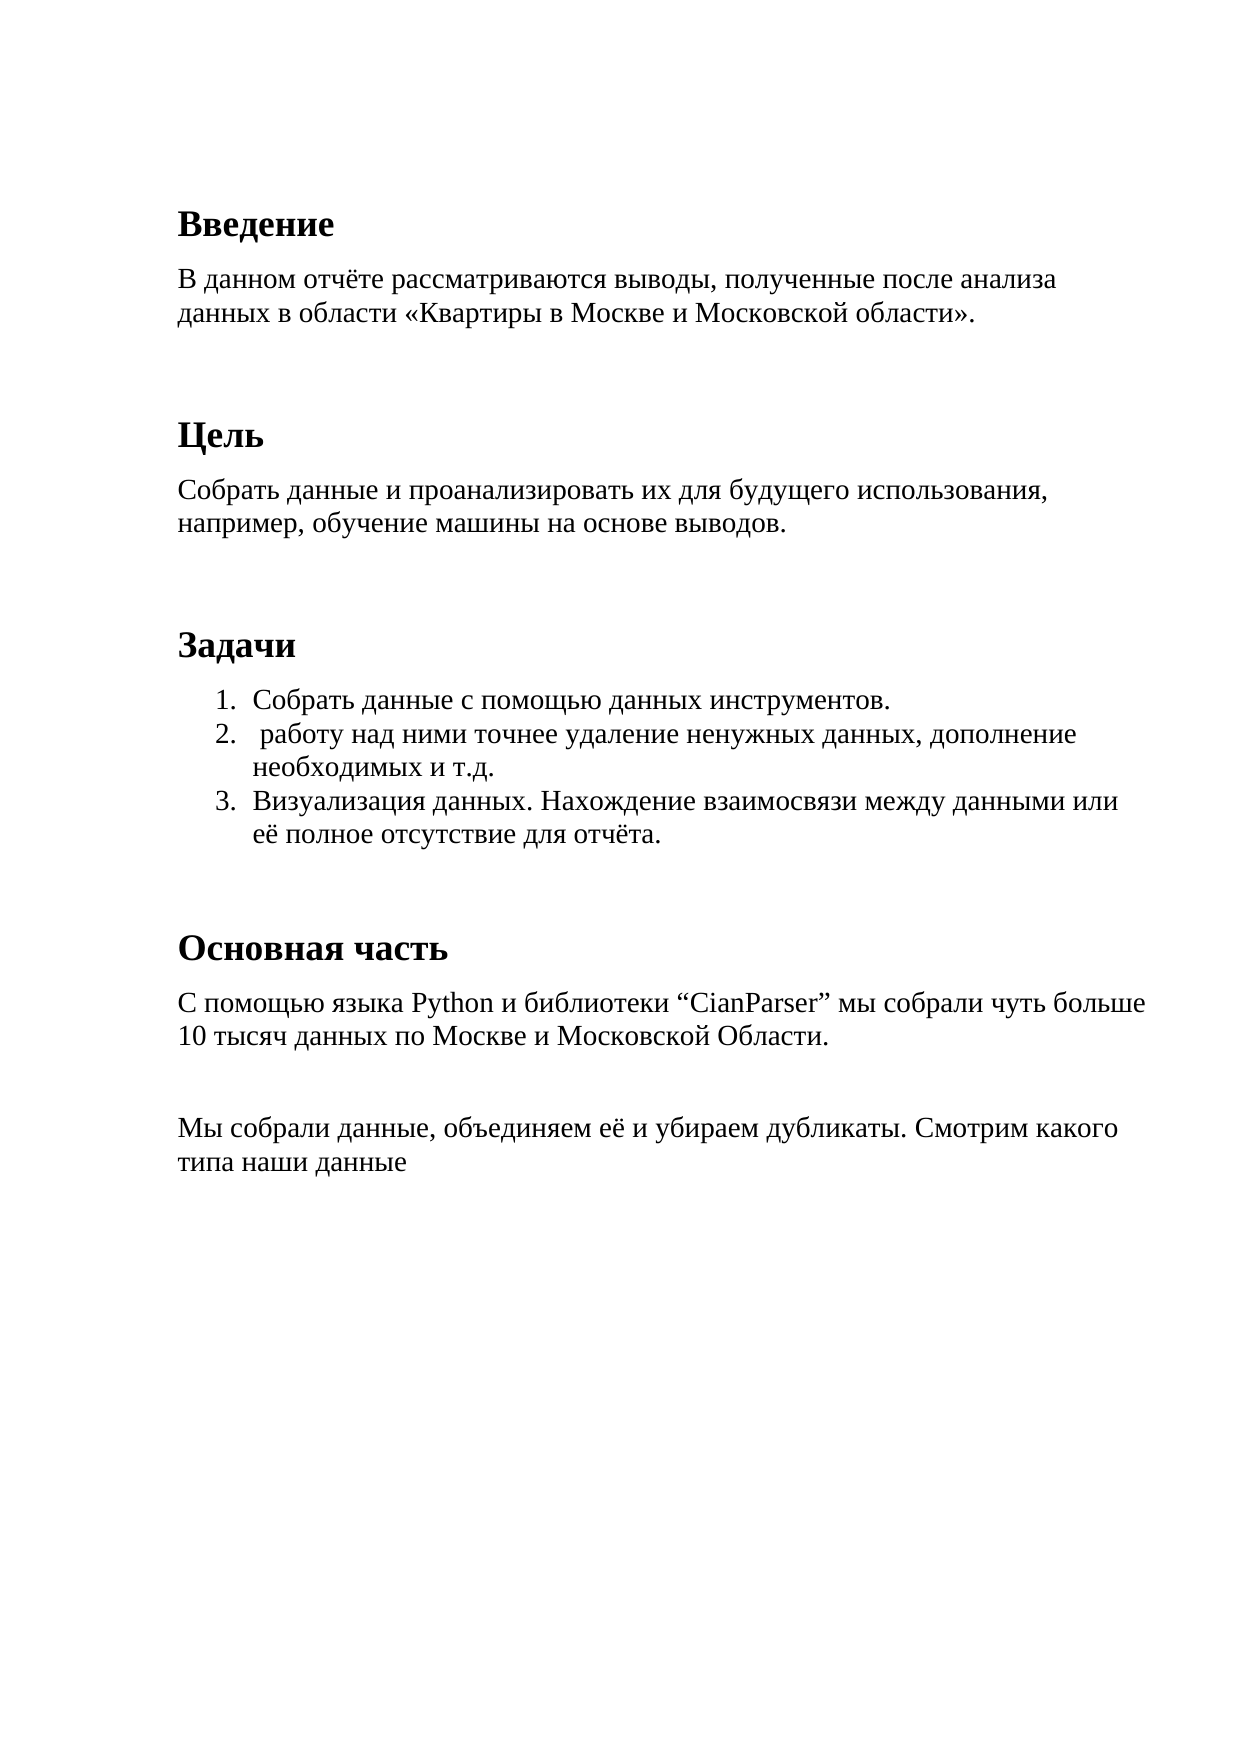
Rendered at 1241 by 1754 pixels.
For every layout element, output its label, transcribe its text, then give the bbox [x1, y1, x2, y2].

subtitle Задачи [177, 622, 1152, 666]
list Визуализация данных. Нахождение взаимосвязи между данными или её полное отсутствие для отчёта. [215, 783, 1152, 850]
list Собрать данные с помощью данных инструментов. [215, 682, 1152, 716]
subtitle Основная часть [177, 925, 1152, 968]
list работу над ними точнее удаление ненужных данных, дополнение необходимых и т.д. [215, 716, 1152, 783]
text Собрать данные и проанализировать их для будущего использования, например, обучение машины на основе выводов. [177, 472, 1152, 539]
text С помощью языка Python и библиотеки “CianParser” мы собрали чуть больше 10 тысяч данных по Москве и Московской Области. [177, 985, 1152, 1052]
subtitle Цель [177, 412, 1152, 455]
text Мы собрали данные, объединяем её и убираем дубликаты. Смотрим какого типа наши данные [177, 1111, 1152, 1178]
text В данном отчёте рассматриваются выводы, полученные после анализа данных в области «Квартиры в Москве и Московской области». [177, 261, 1152, 328]
subtitle Введение [177, 202, 1152, 245]
